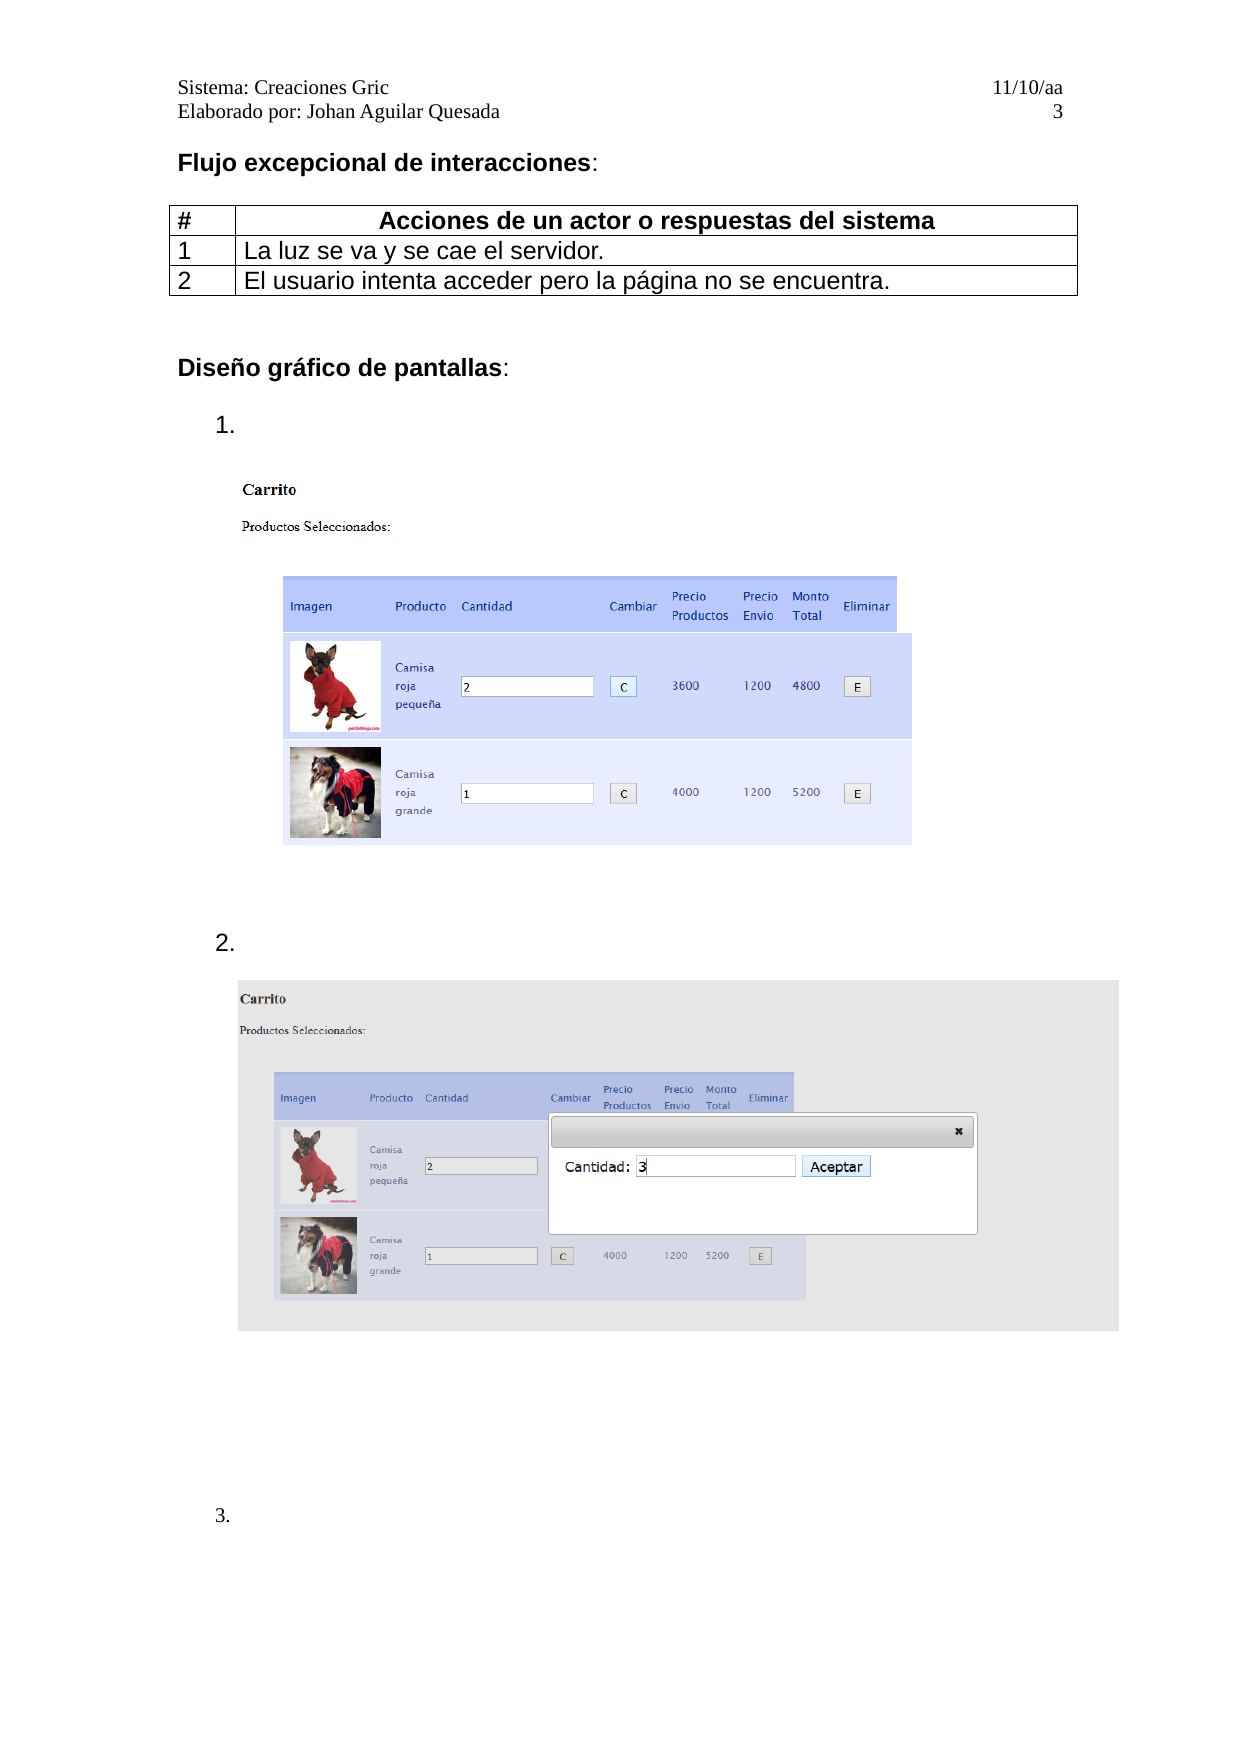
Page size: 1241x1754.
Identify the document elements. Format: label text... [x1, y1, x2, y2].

picture [258, 980, 1122, 1334]
table_header Acciones de un actor o respuestas del sistema [236, 206, 1077, 235]
text Flujo excepcional de interacciones: [177, 148, 1063, 176]
text Diseño gráfico de pantallas: [177, 353, 1063, 382]
table_header # [170, 206, 235, 235]
table_cell El usuario intenta acceder pero la página no se encuentra. [236, 266, 1077, 294]
table_cell La luz se va y se cae el servidor. [236, 236, 1077, 265]
table_cell 2 [170, 266, 235, 294]
picture [259, 469, 1161, 925]
table_cell 1 [170, 236, 235, 265]
